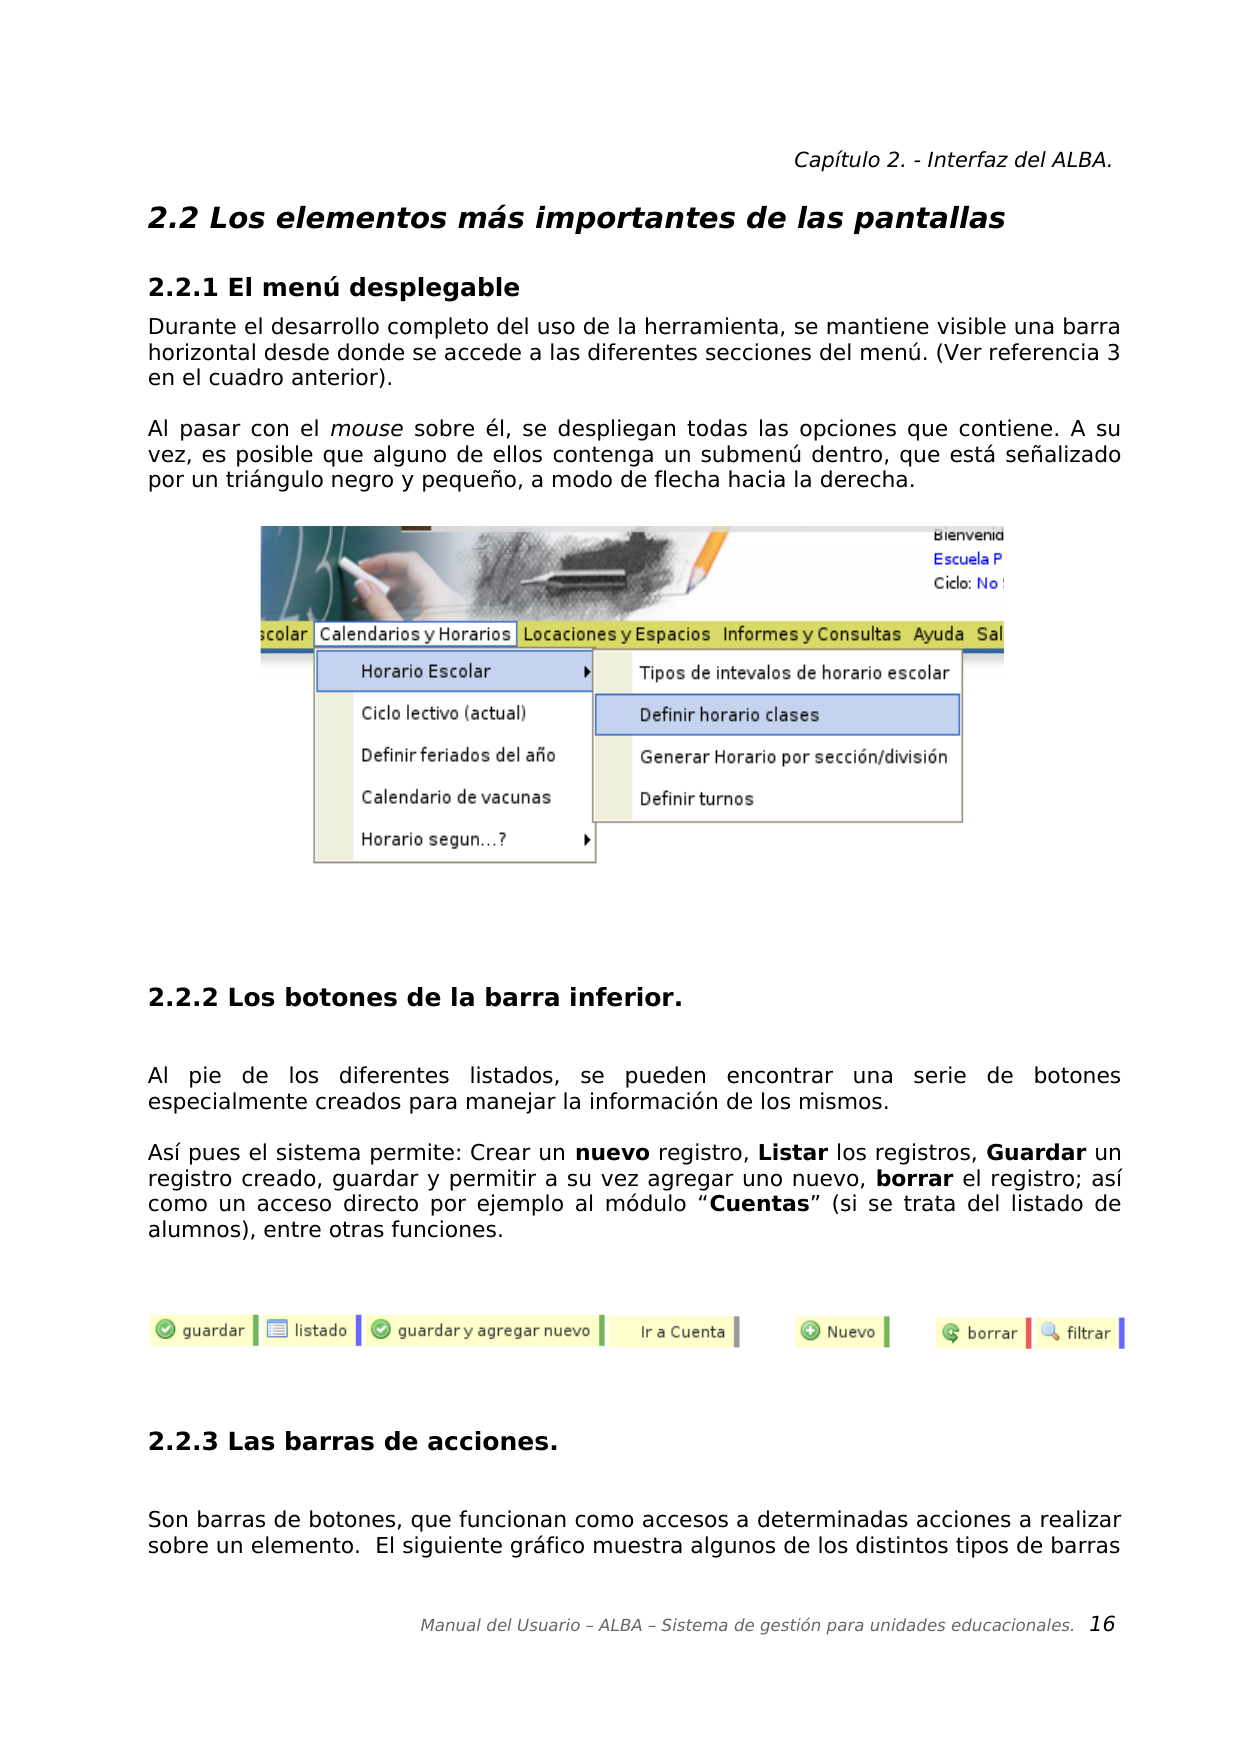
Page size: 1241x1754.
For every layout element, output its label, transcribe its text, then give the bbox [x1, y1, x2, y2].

picture [142, 1308, 1147, 1356]
text Al pasar con el mouse sobre él, se despliegan todas las opciones que contiene. A su vez, es posible que alguno de ellos contenga un submenú dentro, que está señalizado por un triángulo negro y pequeño, a modo de flecha hacia la derecha. [148, 417, 1122, 493]
text Durante el desarrollo completo del uso de la herramienta, se mantiene visible una barra horizontal desde donde se accede a las diferentes secciones del menú. (Ver referencia 3 en el cuadro anterior). [148, 314, 1122, 391]
subtitle 2.2.1 El menú desplegable [148, 273, 1122, 302]
subtitle 2.2.3 Las barras de acciones. [148, 1427, 1122, 1457]
subtitle 2.2 Los elementos más importantes de las pantallas [148, 201, 1122, 235]
text Son barras de botones, que funcionan como accesos a determinadas acciones a realizar sobre un elemento. El siguiente gráfico muestra algunos de los distintos tipos de barras [148, 1507, 1122, 1558]
picture [260, 526, 1004, 873]
subtitle 2.2.2 Los botones de la barra inferior. [148, 983, 1122, 1012]
text Así pues el sistema permite: Crear un nuevo registro, Listar los registros, Guardar un registro creado, guardar y permitir a su vez agregar uno nuevo, borrar el registro; así como un acceso directo por ejemplo al módulo “Cuentas” (si se trata del listado de alumnos), entre otras funciones. [148, 1140, 1122, 1242]
text Al pie de los diferentes listados, se pueden encontrar una serie de botones especialmente creados para manejar la información de los mismos. [148, 1064, 1122, 1115]
